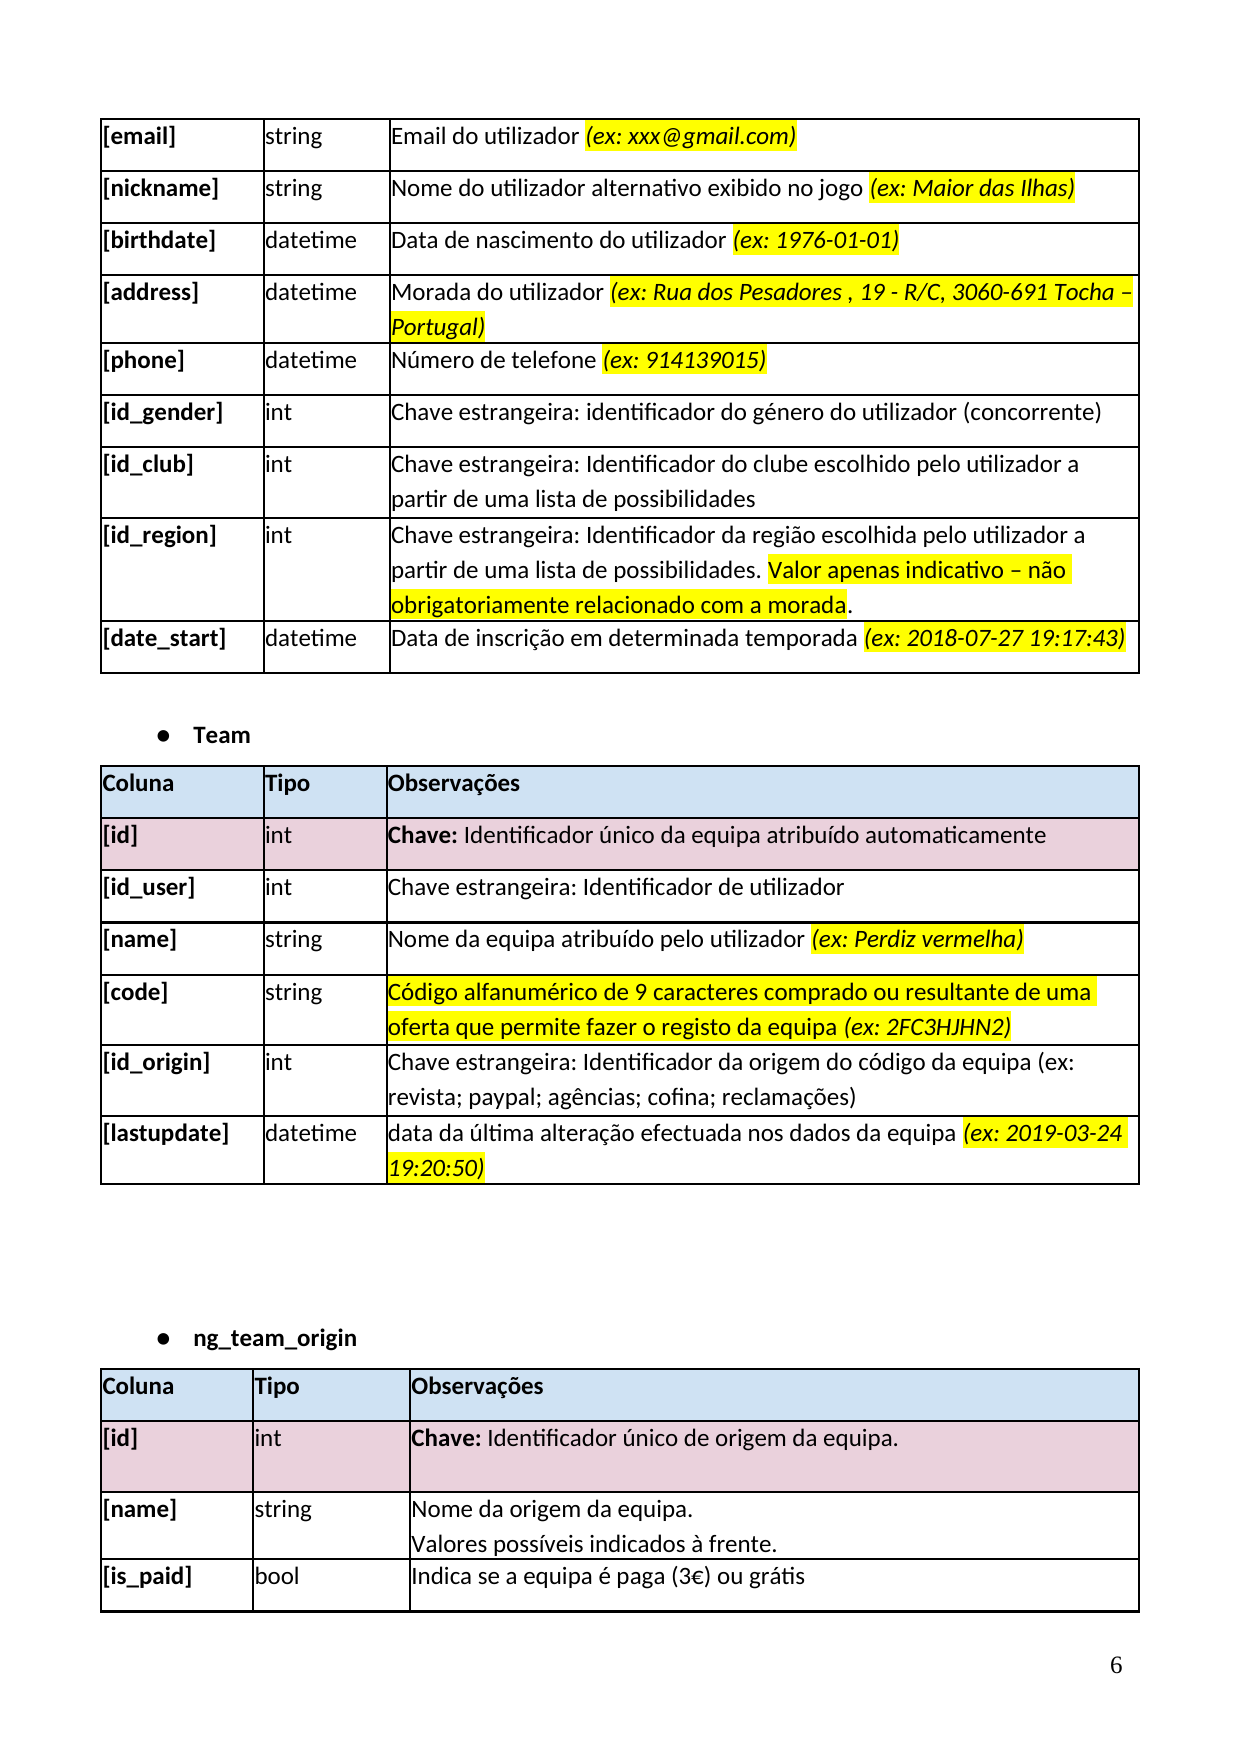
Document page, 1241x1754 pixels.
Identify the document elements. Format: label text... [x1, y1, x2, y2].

table_cell [lastupdate] [102, 1117, 263, 1183]
table_cell [id_user] [102, 871, 263, 921]
table_cell [name] [102, 1493, 252, 1558]
table_cell datetime [265, 1117, 386, 1183]
table_cell [birthdate] [102, 224, 263, 274]
table_cell Email do utilizador (ex: xxx@gmail.com) [391, 120, 1138, 170]
table_cell [id_region] [102, 519, 263, 619]
table_cell Chave: Identificador único da equipa atribuído automaticamente [388, 819, 1138, 869]
table_cell [id_origin] [102, 1046, 263, 1115]
table_cell [id_club] [102, 448, 263, 517]
table_cell [id_gender] [102, 396, 263, 446]
table_cell [name] [102, 924, 263, 973]
table_cell Data de inscrição em determinada temporada (ex: 2018-07-27 19:17:43) [391, 622, 1138, 672]
table_header Observações [411, 1370, 1138, 1420]
table_cell [id] [102, 819, 263, 869]
table_cell Chave estrangeira: Identificador de utilizador [388, 871, 1138, 921]
table_header Tipo [254, 1370, 409, 1420]
table_cell string [265, 172, 389, 222]
table_cell Chave estrangeira: Identificador da região escolhida pelo utilizador a partir de uma lista de possibilidades. Valor apenas indicativo – não obrigatoriamente relacionado com a morada. [391, 519, 1138, 619]
table_cell int [265, 819, 386, 869]
table_cell Chave: Identificador único de origem da equipa. [411, 1422, 1138, 1491]
table_cell Número de telefone (ex: 914139015) [391, 344, 1138, 394]
list Team [156, 719, 1122, 750]
table_header Coluna [102, 767, 263, 817]
table_cell [date_start] [102, 622, 263, 672]
table_cell Chave estrangeira: identificador do género do utilizador (concorrente) [391, 396, 1138, 446]
table_cell int [265, 871, 386, 921]
table_cell Chave estrangeira: Identificador da origem do código da equipa (ex: revista; paypal; agências; cofina; reclamações) [388, 1046, 1138, 1115]
list ng_team_origin [156, 1322, 1122, 1353]
table_cell datetime [265, 224, 389, 274]
table_cell bool [254, 1560, 409, 1610]
table_header Coluna [102, 1370, 252, 1420]
table_cell Data de nascimento do utilizador (ex: 1976-01-01) [391, 224, 1138, 274]
table_cell Nome da equipa atribuído pelo utilizador (ex: Perdiz vermelha) [388, 924, 1138, 973]
table_cell Chave estrangeira: Identificador do clube escolhido pelo utilizador a partir de uma lista de possibilidades [391, 448, 1138, 517]
table_cell int [265, 448, 389, 517]
table_cell datetime [265, 622, 389, 672]
table_cell string [265, 924, 386, 973]
table_cell [email] [102, 120, 263, 170]
table_cell datetime [265, 276, 389, 342]
table_cell Nome do utilizador alternativo exibido no jogo (ex: Maior das Ilhas) [391, 172, 1138, 222]
table_cell Morada do utilizador (ex: Rua dos Pesadores , 19 - R/C, 3060-691 Tocha – Portugal) [391, 276, 1138, 342]
table_cell datetime [265, 344, 389, 394]
table_cell string [265, 120, 389, 170]
table_cell [address] [102, 276, 263, 342]
table_header Tipo [265, 767, 386, 817]
table_cell [is_paid] [102, 1560, 252, 1610]
table_cell string [265, 976, 386, 1044]
table_cell int [265, 1046, 386, 1115]
table_cell int [265, 396, 389, 446]
table_cell Código alfanumérico de 9 caracteres comprado ou resultante de uma oferta que permite fazer o registo da equipa (ex: 2FC3HJHN2) [388, 976, 1138, 1044]
table_cell [code] [102, 976, 263, 1044]
table_cell string [254, 1493, 409, 1558]
table_cell int [265, 519, 389, 619]
table_header Observações [388, 767, 1138, 817]
table_cell Nome da origem da equipa. Valores possíveis indicados à frente. [411, 1493, 1138, 1558]
table_cell [phone] [102, 344, 263, 394]
table_cell data da última alteração efectuada nos dados da equipa (ex: 2019-03-24 19:20:50) [388, 1117, 1138, 1183]
table_cell [id] [102, 1422, 252, 1491]
table_cell [nickname] [102, 172, 263, 222]
table_cell Indica se a equipa é paga (3€) ou grátis [411, 1560, 1138, 1610]
table_cell int [254, 1422, 409, 1491]
